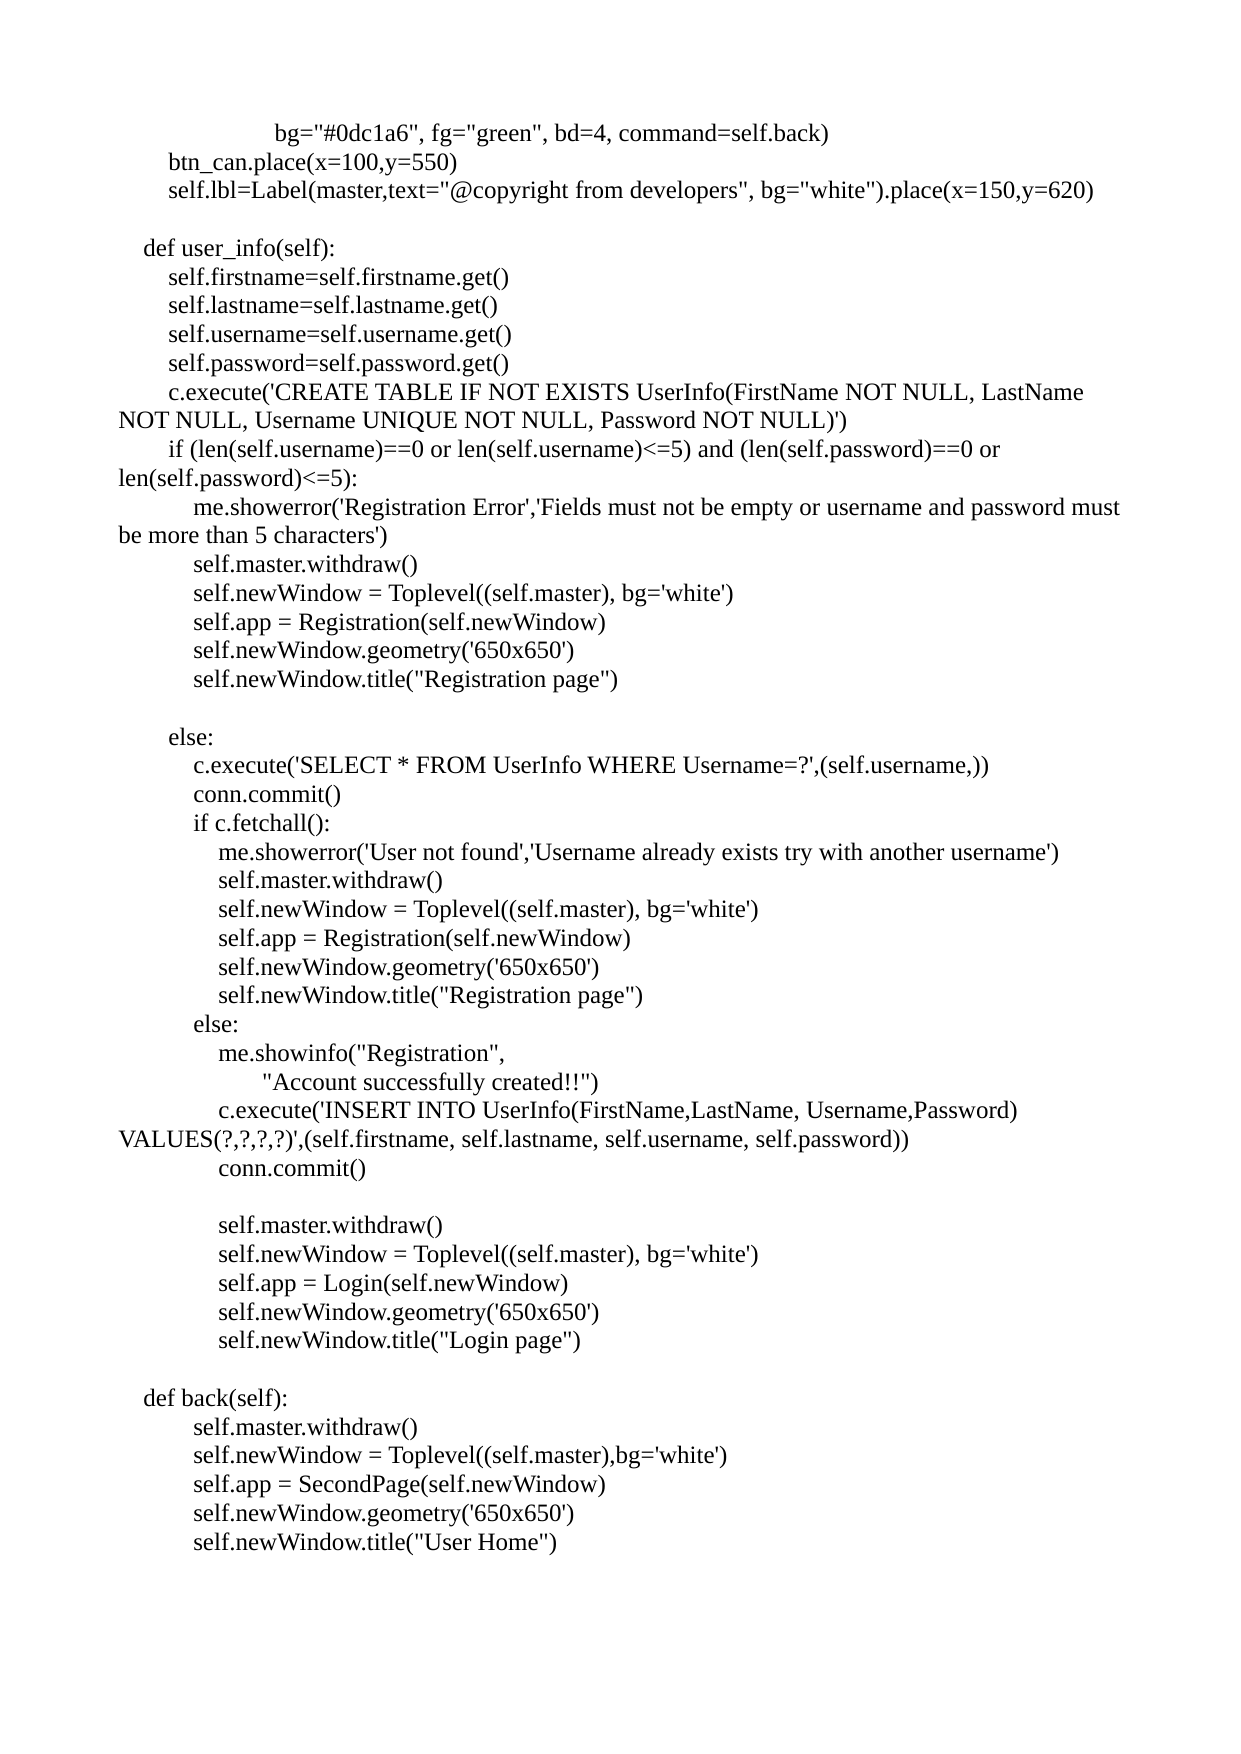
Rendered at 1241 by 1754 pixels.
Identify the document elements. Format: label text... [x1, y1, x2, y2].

text self.username=self.username.get() [118, 319, 1122, 348]
text c.execute('SELECT * FROM UserInfo WHERE Username=?',(self.username,)) [118, 751, 1122, 779]
text self.firstname=self.firstname.get() [118, 262, 1122, 291]
text self.newWindow.geometry('650x650') [118, 1297, 1122, 1326]
text self.app = Login(self.newWindow) [118, 1268, 1122, 1297]
text btn_can.place(x=100,y=550) [118, 147, 1122, 176]
text self.app = Registration(self.newWindow) [118, 923, 1122, 952]
text self.lastname=self.lastname.get() [118, 291, 1122, 319]
text self.app = SecondPage(self.newWindow) [118, 1469, 1122, 1498]
text self.newWindow.title("Registration page") [118, 664, 1122, 693]
text me.showerror('User not found','Username already exists try with another username') [118, 837, 1122, 866]
text "Account successfully created!!") [118, 1067, 1122, 1096]
text else: [118, 1009, 1122, 1038]
text self.newWindow = Toplevel((self.master), bg='white') [118, 1239, 1122, 1268]
text c.execute('INSERT INTO UserInfo(FirstName,LastName, Username,Password) VALUES(?,?,?,?)',(self.firstname, self.lastname, self.username, self.password)) [118, 1096, 1122, 1153]
text conn.commit() [118, 1153, 1122, 1182]
text self.newWindow.geometry('650x650') [118, 636, 1122, 664]
text def back(self): [118, 1383, 1122, 1412]
text self.master.withdraw() [118, 549, 1122, 578]
text self.newWindow = Toplevel((self.master), bg='white') [118, 894, 1122, 923]
text self.newWindow.geometry('650x650') [118, 1498, 1122, 1527]
text self.newWindow.title("User Home") [118, 1527, 1122, 1556]
text c.execute('CREATE TABLE IF NOT EXISTS UserInfo(FirstName NOT NULL, LastName NOT NULL, Username UNIQUE NOT NULL, Password NOT NULL)') [118, 377, 1122, 434]
text self.newWindow = Toplevel((self.master), bg='white') [118, 578, 1122, 607]
text if (len(self.username)==0 or len(self.username)<=5) and (len(self.password)==0 or len(self.password)<=5): [118, 434, 1122, 492]
text me.showinfo("Registration", [118, 1038, 1122, 1067]
text self.password=self.password.get() [118, 348, 1122, 377]
text self.master.withdraw() [118, 1412, 1122, 1441]
text self.app = Registration(self.newWindow) [118, 607, 1122, 636]
text self.master.withdraw() [118, 866, 1122, 894]
text self.newWindow.title("Login page") [118, 1326, 1122, 1354]
text self.newWindow.geometry('650x650') [118, 952, 1122, 981]
text def user_info(self): [118, 233, 1122, 262]
text else: [118, 722, 1122, 751]
text if c.fetchall(): [118, 808, 1122, 837]
text self.lbl=Label(master,text="@copyright from developers", bg="white").place(x=150,y=620) [118, 176, 1122, 204]
text me.showerror('Registration Error','Fields must not be empty or username and password must be more than 5 characters') [118, 492, 1122, 549]
text self.newWindow.title("Registration page") [118, 981, 1122, 1009]
text conn.commit() [118, 779, 1122, 808]
text self.newWindow = Toplevel((self.master),bg='white') [118, 1441, 1122, 1469]
text bg="#0dc1a6", fg="green", bd=4, command=self.back) [118, 118, 1122, 147]
text self.master.withdraw() [118, 1211, 1122, 1239]
